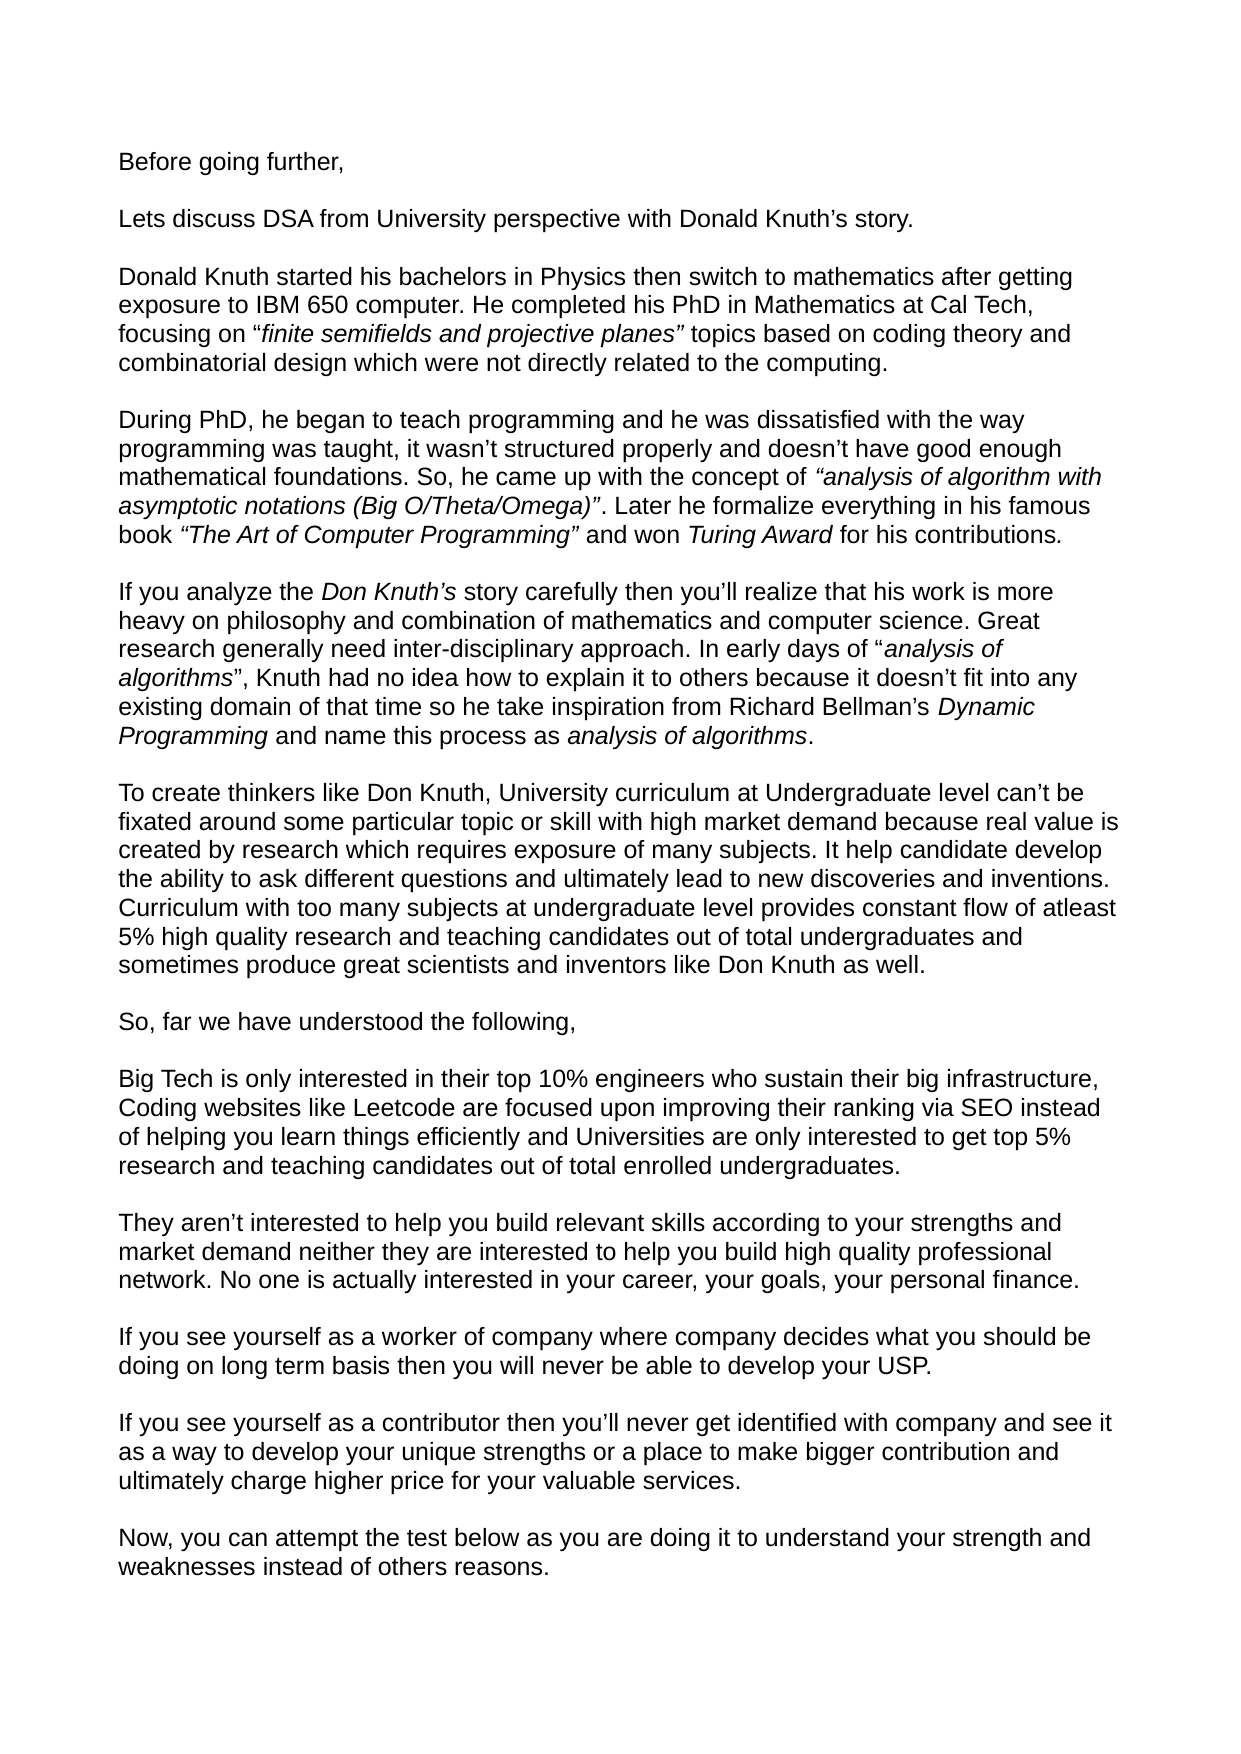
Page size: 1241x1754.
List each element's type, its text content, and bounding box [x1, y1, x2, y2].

text To create thinkers like Don Knuth, University curriculum at Undergraduate level can’t be fixated around some particular topic or skill with high market demand because real value is created by research which requires exposure of many subjects. It help candidate develop the ability to ask different questions and ultimately lead to new discoveries and inventions. [118, 778, 1122, 893]
text Lets discuss DSA from University perspective with Donald Knuth’s story. [118, 204, 1122, 233]
text During PhD, he began to teach programming and he was dissatisfied with the way programming was taught, it wasn’t structured properly and doesn’t have good enough mathematical foundations. So, he came up with the concept of “analysis of algorithm with asymptotic notations (Big O/Theta/Omega)”. Later he formalize everything in his famous book “The Art of Computer Programming” and won Turing Award for his contributions. [118, 405, 1122, 548]
text Now, you can attempt the test below as you are doing it to understand your strength and weaknesses instead of others reasons. [118, 1523, 1122, 1580]
text Curriculum with too many subjects at undergraduate level provides constant flow of atleast 5% high quality research and teaching candidates out of total undergraduates and sometimes produce great scientists and inventors like Don Knuth as well. [118, 893, 1122, 979]
text Donald Knuth started his bachelors in Physics then switch to mathematics after getting exposure to IBM 650 computer. He completed his PhD in Mathematics at Cal Tech, focusing on “finite semifields and projective planes” topics based on coding theory and combinatorial design which were not directly related to the computing. [118, 261, 1122, 376]
text If you analyze the Don Knuth’s story carefully then you’ll realize that his work is more heavy on philosophy and combination of mathematics and computer science. Great research generally need inter-disciplinary approach. In early days of “analysis of algorithms”, Knuth had no idea how to explain it to others because it doesn’t fit into any existing domain of that time so he take inspiration from Richard Bellman’s Dynamic Programming and name this process as analysis of algorithms. [118, 577, 1122, 749]
text If you see yourself as a worker of company where company decides what you should be doing on long term basis then you will never be able to develop your USP. [118, 1322, 1122, 1380]
text If you see yourself as a contributor then you’ll never get identified with company and see it as a way to develop your unique strengths or a place to make bigger contribution and ultimately charge higher price for your valuable services. [118, 1408, 1122, 1494]
text Big Tech is only interested in their top 10% engineers who sustain their big infrastructure, Coding websites like Leetcode are focused upon improving their ranking via SEO instead of helping you learn things efficiently and Universities are only interested to get top 5% research and teaching candidates out of total enrolled undergraduates. [118, 1064, 1122, 1179]
text So, far we have understood the following, [118, 1007, 1122, 1036]
text They aren’t interested to help you build relevant skills according to your strengths and market demand neither they are interested to help you build high quality professional network. No one is actually interested in your career, your goals, your personal finance. [118, 1208, 1122, 1294]
text Before going further, [118, 146, 1122, 175]
